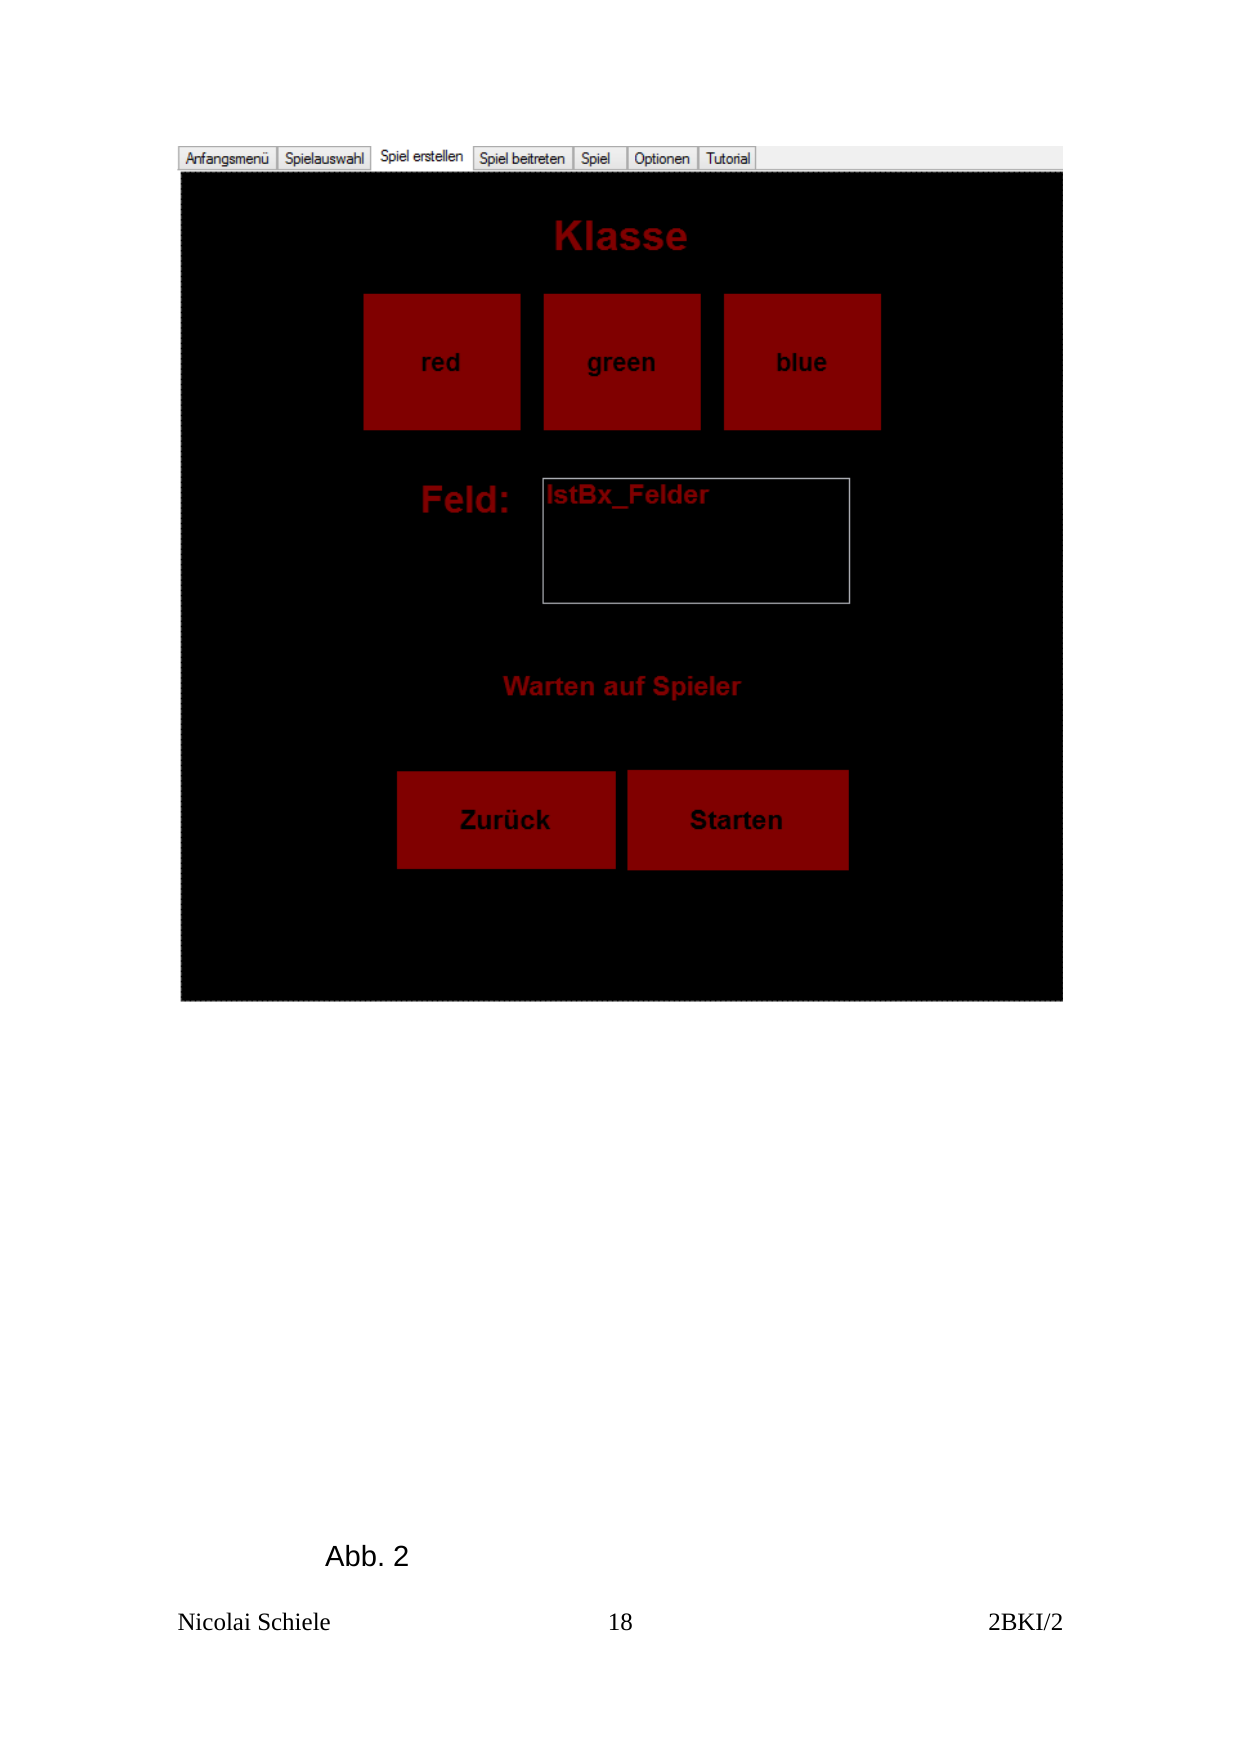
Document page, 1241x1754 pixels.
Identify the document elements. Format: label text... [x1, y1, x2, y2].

text Abb. 2 [177, 1539, 1063, 1573]
picture [177, 146, 1063, 1003]
